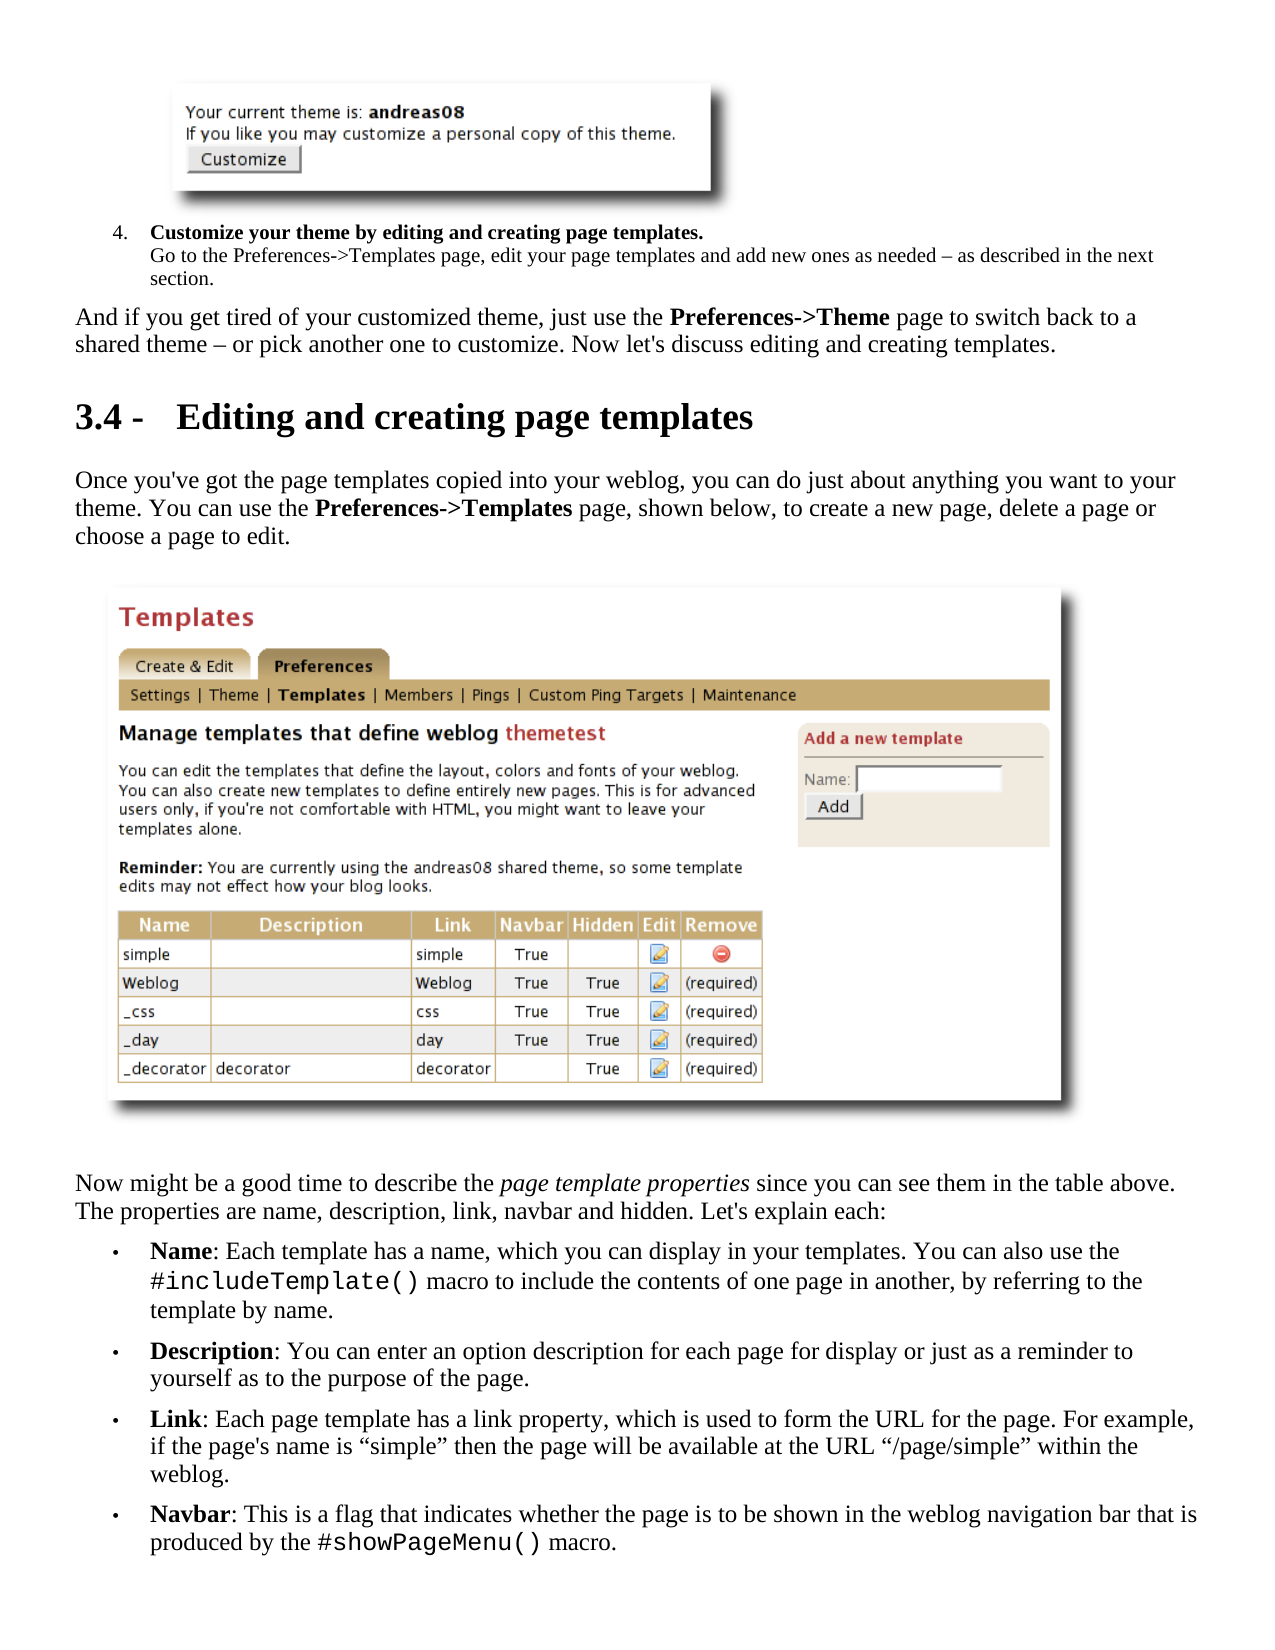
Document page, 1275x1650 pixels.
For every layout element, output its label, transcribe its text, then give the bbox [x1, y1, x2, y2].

list Name: Each template has a name, which you can display in your templates. You can also use the #includeTemplate() macro to include the contents of one page in another, by referring to the template by name. [112, 1237, 1200, 1324]
text Now might be a good time to describe the page template properties since you can see them in the table above. The properties are name, description, link, navbar and hidden. Let's explain each: [75, 1169, 1200, 1224]
list Link: Each page template has a link property, which is used to form the URL for the page. For example, if the page's name is “simple” then the page will be available at the URL “/page/simple” within the weblog. [112, 1405, 1200, 1488]
list Customize your theme by editing and creating page templates. Go to the Preferences->Templates page, edit your page templates and add new ones as needed – as described in the next section. [112, 75, 1200, 290]
picture [163, 75, 742, 222]
picture [99, 579, 1090, 1129]
subtitle Editing and creating page templates [75, 396, 1200, 437]
text And if you get tired of your customized theme, just use the Preferences->Theme page to switch back to a shared theme – or pick another one to customize. Now let's discuss editing and creating templates. [75, 303, 1200, 358]
list Description: You can enter an option description for each page for display or just as a reminder to yourself as to the purpose of the page. [112, 1337, 1200, 1392]
list Navbar: This is a flag that indicates whether the page is to be shown in the weblog navigation bar that is produced by the #showPageMenu() macro. [112, 1500, 1200, 1558]
text Once you've got the page templates copied into your weblog, you can do just about anything you want to your theme. You can use the Preferences->Templates page, shown below, to create a new page, delete a page or choose a page to edit. [75, 467, 1200, 550]
